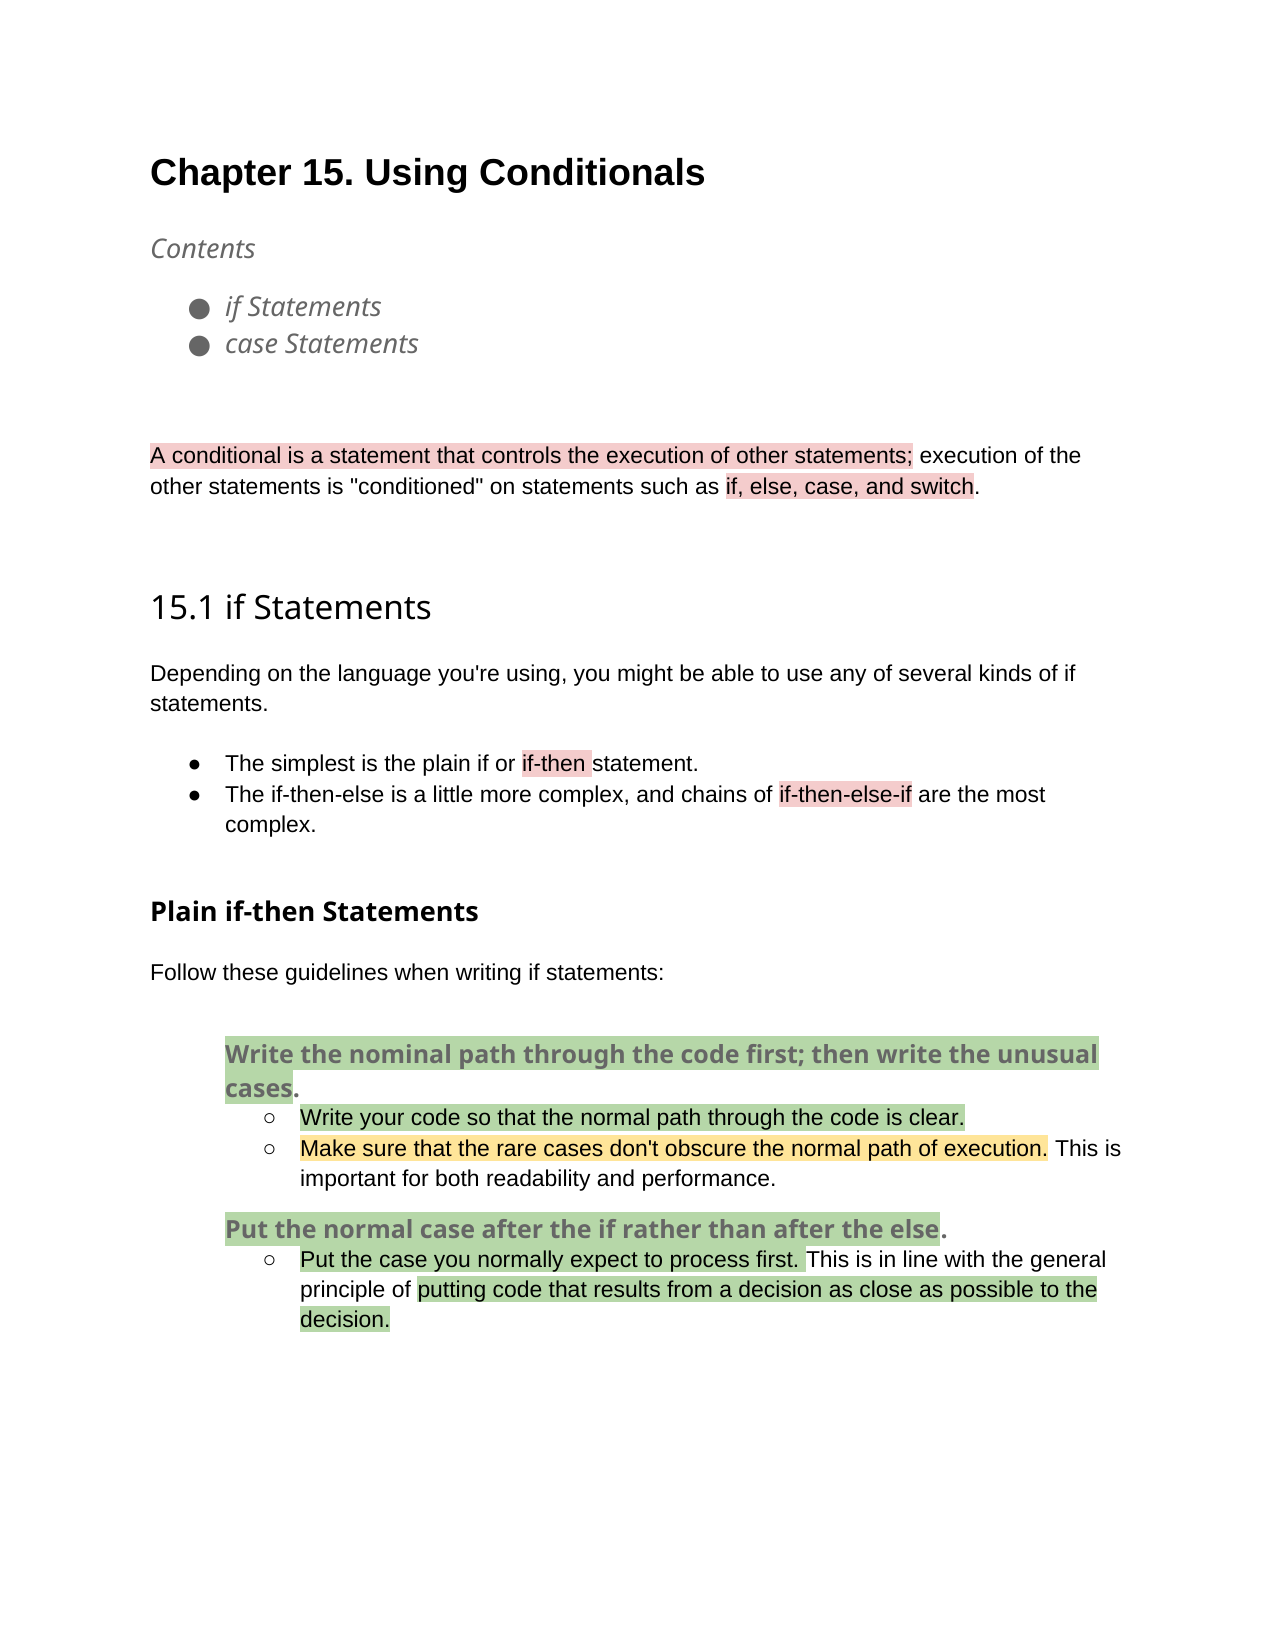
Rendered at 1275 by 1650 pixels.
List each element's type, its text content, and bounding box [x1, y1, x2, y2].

subtitle Write the nominal path through the code first; then write the unusual cases. [225, 1036, 1125, 1104]
list The simplest is the plain if or if-then statement. [187, 750, 1125, 777]
text A conditional is a statement that controls the execution of other statements; execution of the other statements is "conditioned" on statements such as if, else, case, and switch. [150, 442, 1125, 499]
subtitle Plain if-then Statements [150, 892, 1125, 929]
list Put the case you normally expect to process first. This is in line with the general principle of putting code that results from a decision as close as possible to the decision. [262, 1246, 1125, 1332]
text Depending on the language you're using, you might be able to use any of several kinds of if statements. [150, 660, 1125, 716]
list Write your code so that the normal path through the code is clear. [262, 1104, 1125, 1131]
text Chapter 15. Using Conditionals [150, 150, 1125, 193]
subtitle 15.1 if Statements [150, 584, 1125, 629]
subtitle case Statements [187, 324, 1125, 361]
subtitle Put the normal case after the if rather than after the else. [150, 1212, 1125, 1246]
text Follow these guidelines when writing if statements: [150, 959, 1125, 986]
subtitle if Statements [187, 287, 1125, 324]
list Make sure that the rare cases don't obscure the normal path of execution. This is important for both readability and performance. [262, 1134, 1125, 1191]
list The if-then-else is a little more complex, and chains of if-then-else-if are the most complex. [187, 781, 1125, 837]
subtitle Contents [150, 230, 1125, 267]
